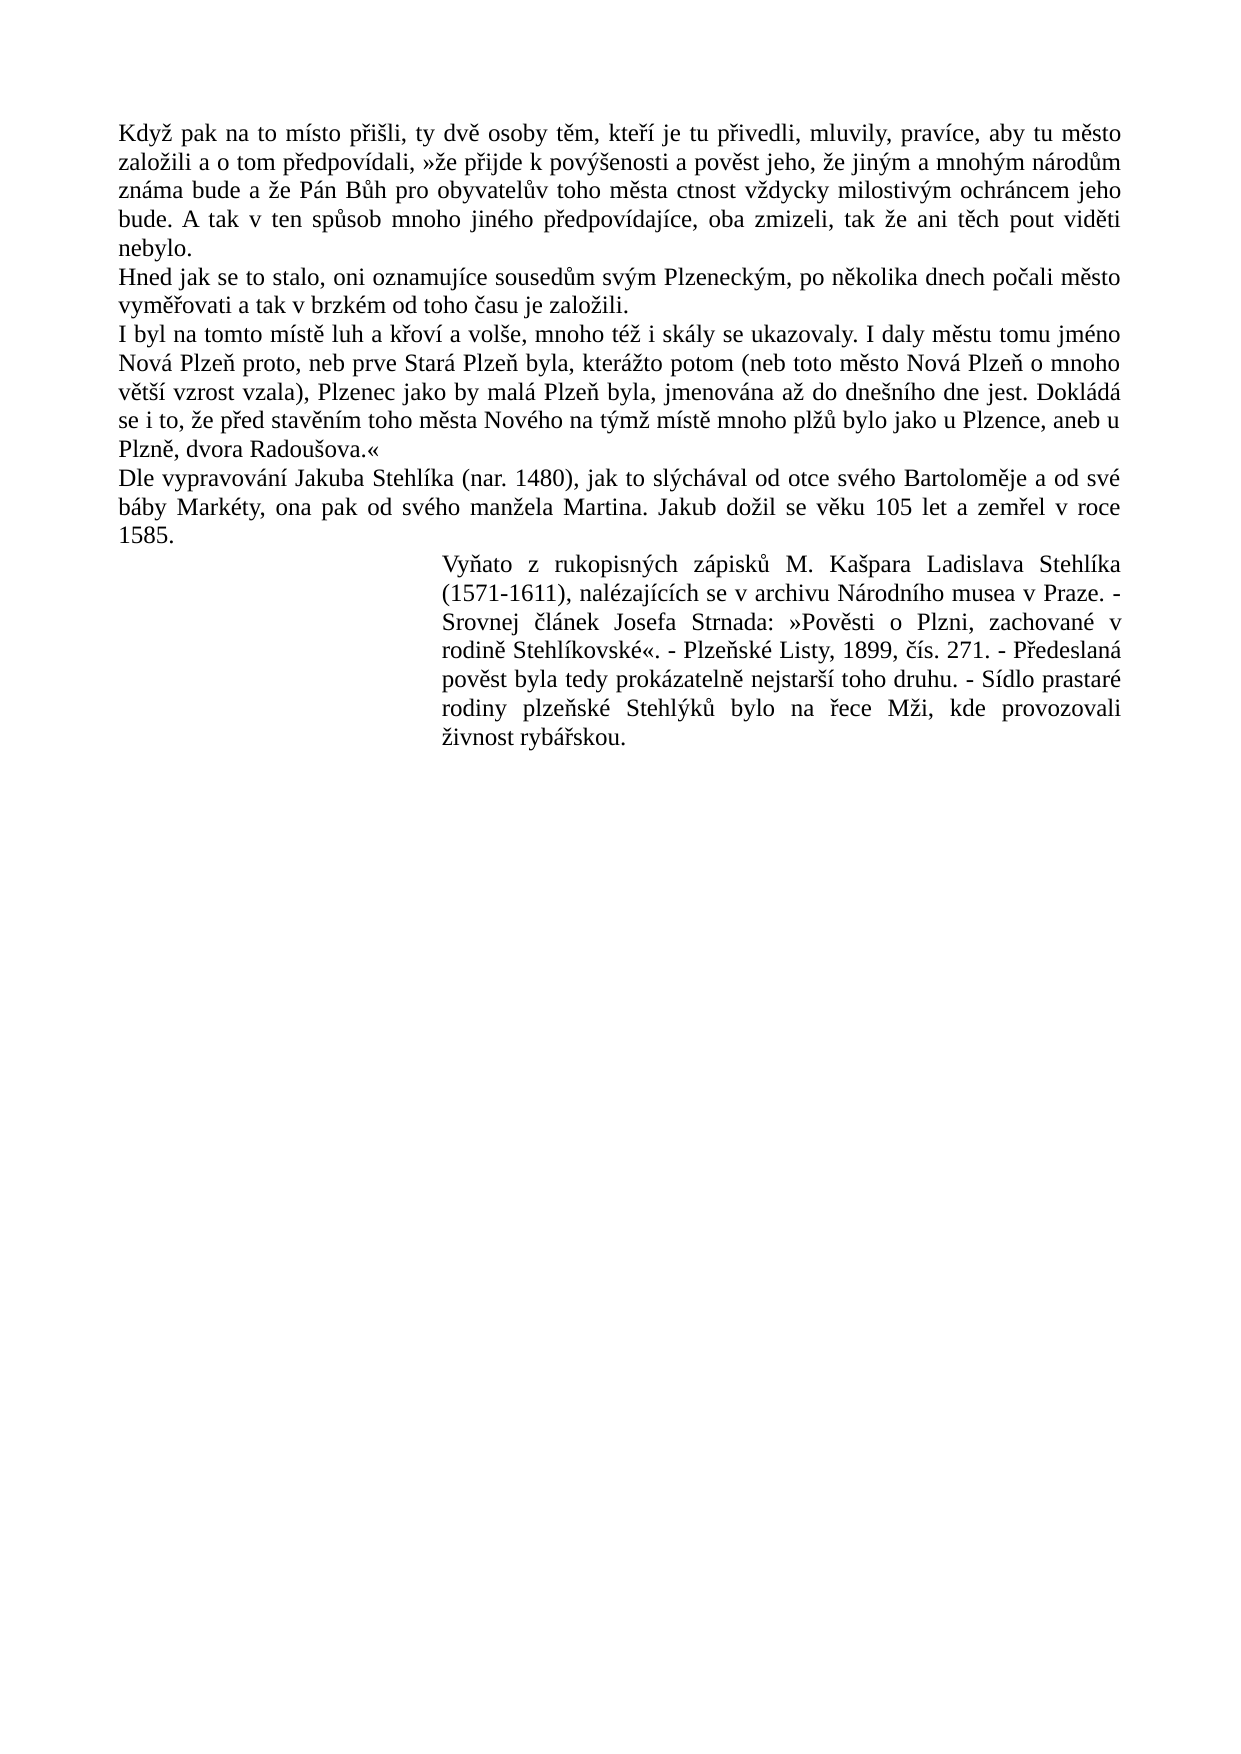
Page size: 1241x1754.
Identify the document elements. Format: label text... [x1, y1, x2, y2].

text Dle vypravování Jakuba Stehlíka (nar. 1480), jak to slýchával od otce svého Bartoloměje a od své báby Markéty, ona pak od svého manžela Martina. Jakub dožil se věku 105 let a zemřel v roce 1585. [118, 463, 1122, 549]
text Vyňato z rukopisných zápisků M. Kašpara Ladislava Stehlíka (1571-1611), nalézajících se v archivu Národního musea v Praze. - Srovnej článek Josefa Strnada: »Pověsti o Plzni, zachované v rodině Stehlíkovské«. - Plzeňské Listy, 1899, čís. 271. - Předeslaná pověst byla tedy prokázatelně nejstarší toho druhu. - Sídlo prastaré rodiny plzeňské Stehlýků bylo na řece Mži, kde provozovali živnost rybářskou. [442, 549, 1122, 751]
text Když pak na to místo přišli, ty dvě osoby těm, kteří je tu přivedli, mluvily, pravíce, aby tu město založili a o tom předpovídali, »že přijde k povýšenosti a pověst jeho, že jiným a mnohým národům známa bude a že Pán Bůh pro obyvatelův toho města ctnost vždycky milostivým ochráncem jeho bude. A tak v ten spůsob mnoho jiného předpovídajíce, oba zmizeli, tak že ani těch pout viděti nebylo. [118, 118, 1122, 262]
text Hned jak se to stalo, oni oznamujíce sousedům svým Plzeneckým, po několika dnech počali město vyměřovati a tak v brzkém od toho času je založili. [118, 262, 1122, 319]
text I byl na tomto místě luh a křoví a volše, mnoho též i skály se ukazovaly. I daly městu tomu jméno Nová Plzeň proto, neb prve Stará Plzeň byla, kterážto potom (neb toto město Nová Plzeň o mnoho větší vzrost vzala), Plzenec jako by malá Plzeň byla, jmenována až do dnešního dne jest. Dokládá se i to, že před stavěním toho města Nového na týmž místě mnoho plžů bylo jako u Plzence, aneb u Plzně, dvora Radoušova.« [118, 319, 1122, 463]
